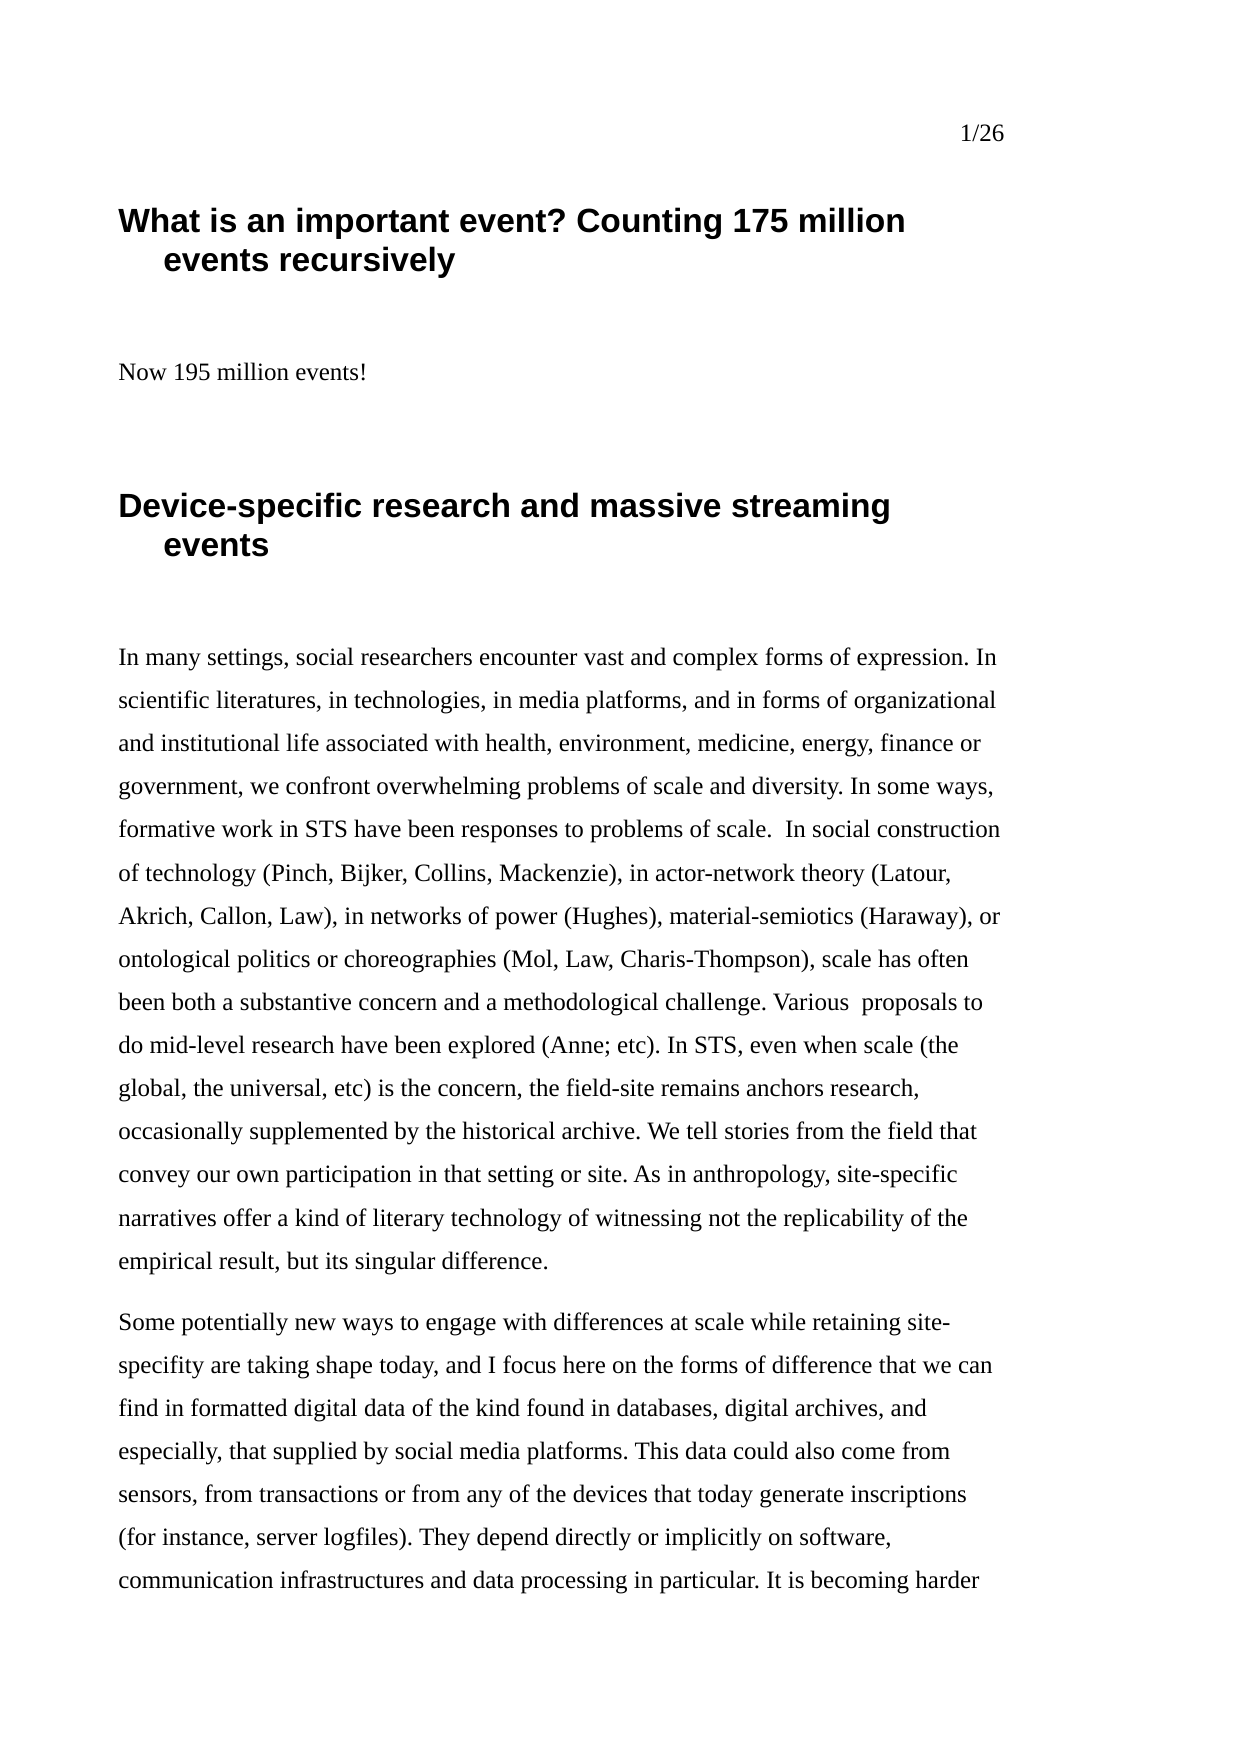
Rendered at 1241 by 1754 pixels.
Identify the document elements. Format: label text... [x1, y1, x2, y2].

text Some potentially new ways to engage with differences at scale while retaining site-specifity are taking shape today, and I focus here on the forms of difference that we can find in formatted digital data of the kind found in databases, digital archives, and especially, that supplied by social media platforms. This data could also come from sensors, from transactions or from any of the devices that today generate inscriptions (for instance, server logfiles). They depend directly or implicitly on software, communication infrastructures and data processing in particular. It is becoming harder [118, 1307, 1004, 1594]
subtitle What is an important event? Counting 175 million events recursively [118, 201, 1004, 279]
subtitle Device-specific research and massive streaming events [118, 486, 1004, 563]
text In many settings, social researchers encounter vast and complex forms of expression. In scientific literatures, in technologies, in media platforms, and in forms of organizational and institutional life associated with health, environment, medicine, energy, finance or government, we confront overwhelming problems of scale and diversity. In some ways, formative work in STS have been responses to problems of scale. In social construction of technology (Pinch, Bijker, Collins, Mackenzie), in actor-network theory (Latour, Akrich, Callon, Law), in networks of power (Hughes), material-semiotics (Haraway), or ontological politics or choreographies (Mol, Law, Charis-Thompson), scale has often been both a substantive concern and a methodological challenge. Various proposals to do mid-level research have been explored (Anne; etc). In STS, even when scale (the global, the universal, etc) is the concern, the field-site remains anchors research, occasionally supplemented by the historical archive. We tell stories from the field that convey our own participation in that setting or site. As in anthropology, site-specific narratives offer a kind of literary technology of witnessing not the replicability of the empirical result, but its singular difference. [118, 642, 1004, 1274]
text Now 195 million events! [118, 357, 1004, 386]
